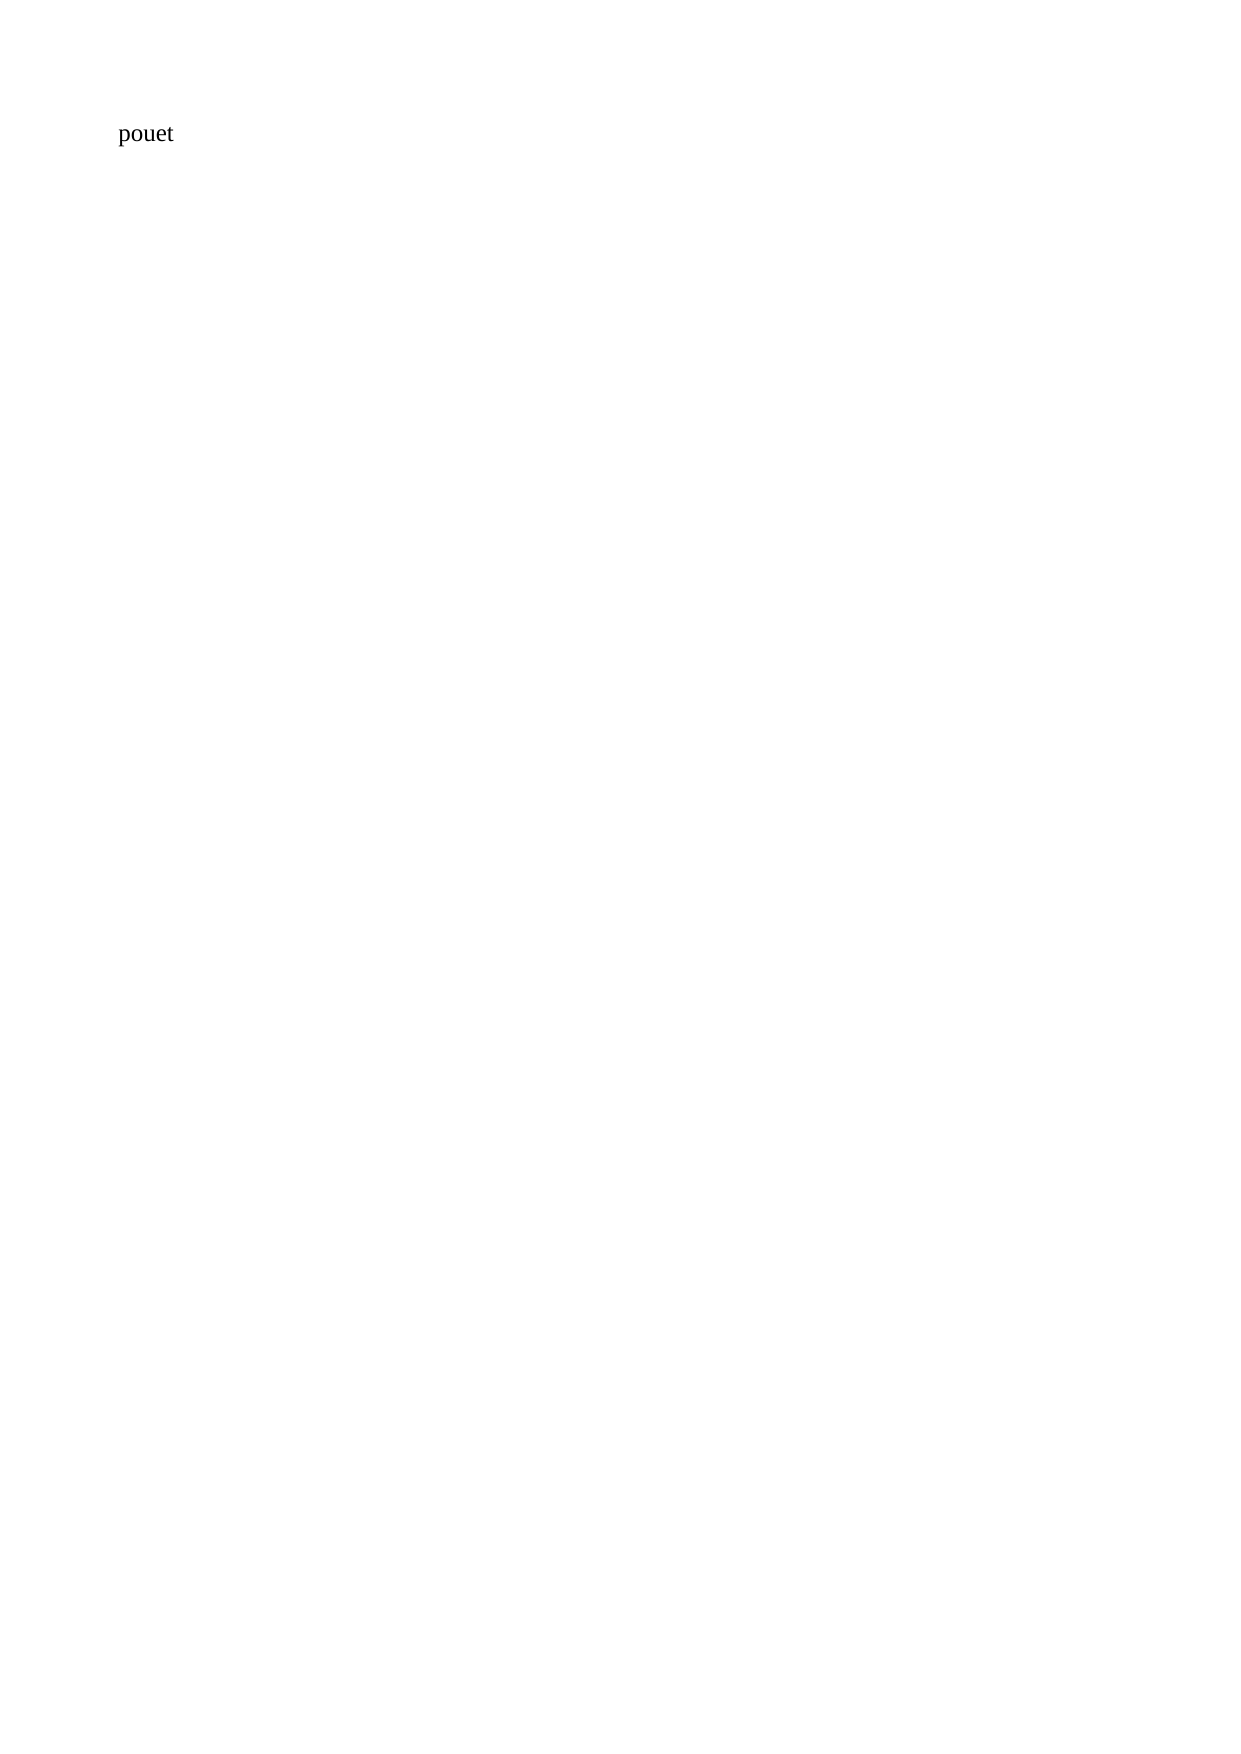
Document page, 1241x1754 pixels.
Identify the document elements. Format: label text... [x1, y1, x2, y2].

text pouet [118, 118, 1122, 147]
